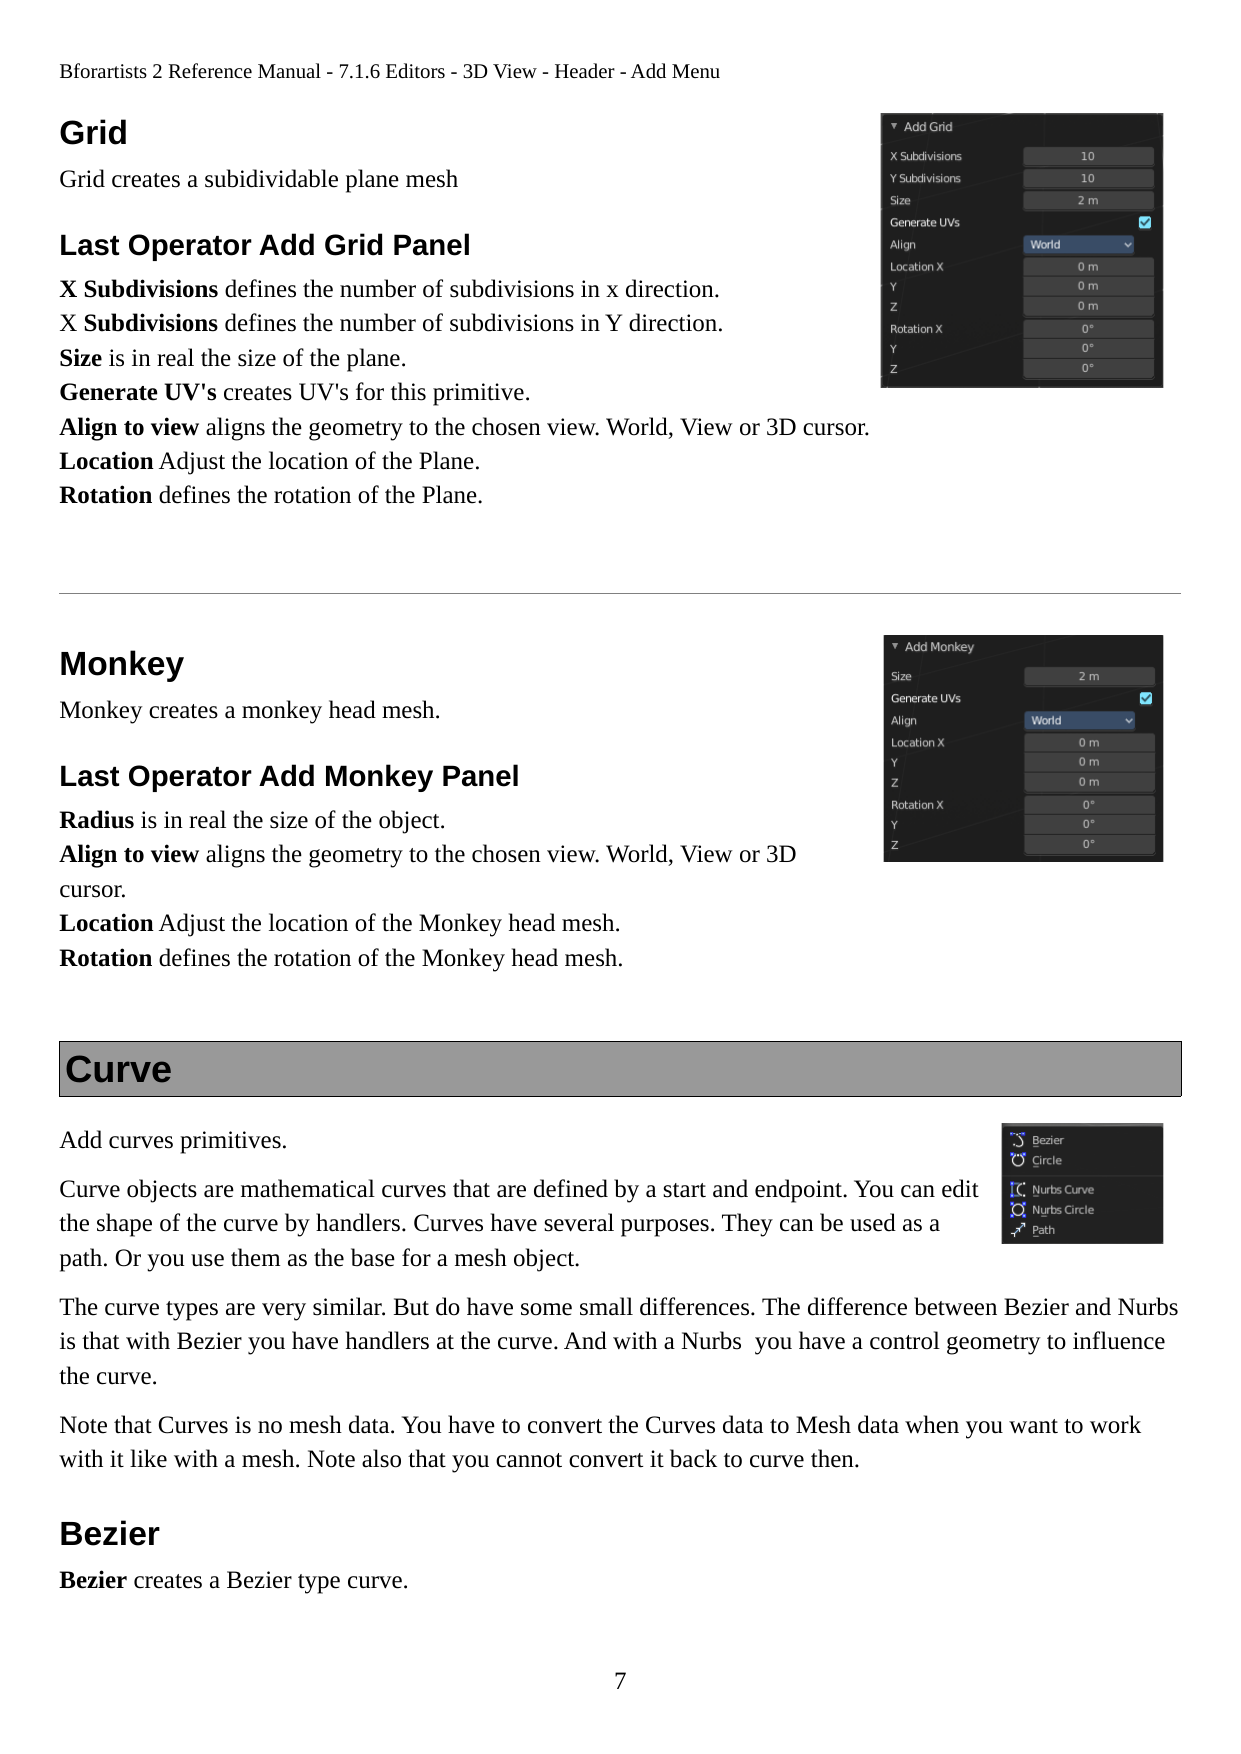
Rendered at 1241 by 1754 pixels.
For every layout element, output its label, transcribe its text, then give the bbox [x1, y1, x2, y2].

subtitle Last Operator Add Grid Panel [59, 227, 880, 261]
text Curve objects are mathematical curves that are defined by a start and endpoint. You can edit the shape of the curve by handlers. Curves have several purposes. They can be used as a path. Or you use them as the base for a mesh object. [59, 1174, 1181, 1272]
subtitle Grid [59, 113, 880, 151]
picture [883, 635, 1164, 862]
subtitle [1164, 113, 1181, 151]
subtitle Bezier [59, 1514, 1181, 1553]
text Note that Curves is no mesh data. You have to convert the Curves data to Mesh data when you want to work with it like with a mesh. Note also that you cannot convert it back to curve then. [59, 1410, 1181, 1473]
text Grid creates a subidividable plane mesh [59, 164, 880, 192]
text Monkey creates a monkey head mesh. [59, 695, 883, 723]
subtitle [1164, 227, 1181, 261]
text Radius is in real the size of the object. Align to view aligns the geometry to the chosen view. World, View or 3D cursor. Location Adjust the location of the Monkey head mesh. Rotation defines the rotation of the Monkey head mesh. [59, 805, 1181, 971]
picture [880, 113, 1164, 388]
picture [1001, 1123, 1164, 1244]
text [1164, 1125, 1181, 1153]
table_header Curve [60, 1042, 1181, 1096]
text X Subdivisions defines the number of subdivisions in x direction. X Subdivisions defines the number of subdivisions in Y direction. Size is in real the size of the plane. Generate UV's creates UV's for this primitive. Align to view aligns the geometry to the chosen view. World, View or 3D cursor. Location Adjust the location of the Plane. Rotation defines the rotation of the Plane. [59, 274, 1181, 509]
subtitle Last Operator Add Monkey Panel [59, 758, 883, 792]
text Bezier creates a Bezier type curve. [59, 1565, 1181, 1594]
text Add curves primitives. [59, 1125, 1001, 1153]
text The curve types are very similar. But do have some small differences. The difference between Bezier and Nurbs is that with Bezier you have handlers at the curve. And with a Nurbs you have a control geometry to influence the curve. [59, 1292, 1181, 1389]
subtitle Monkey [59, 644, 883, 682]
subtitle [1164, 644, 1181, 682]
